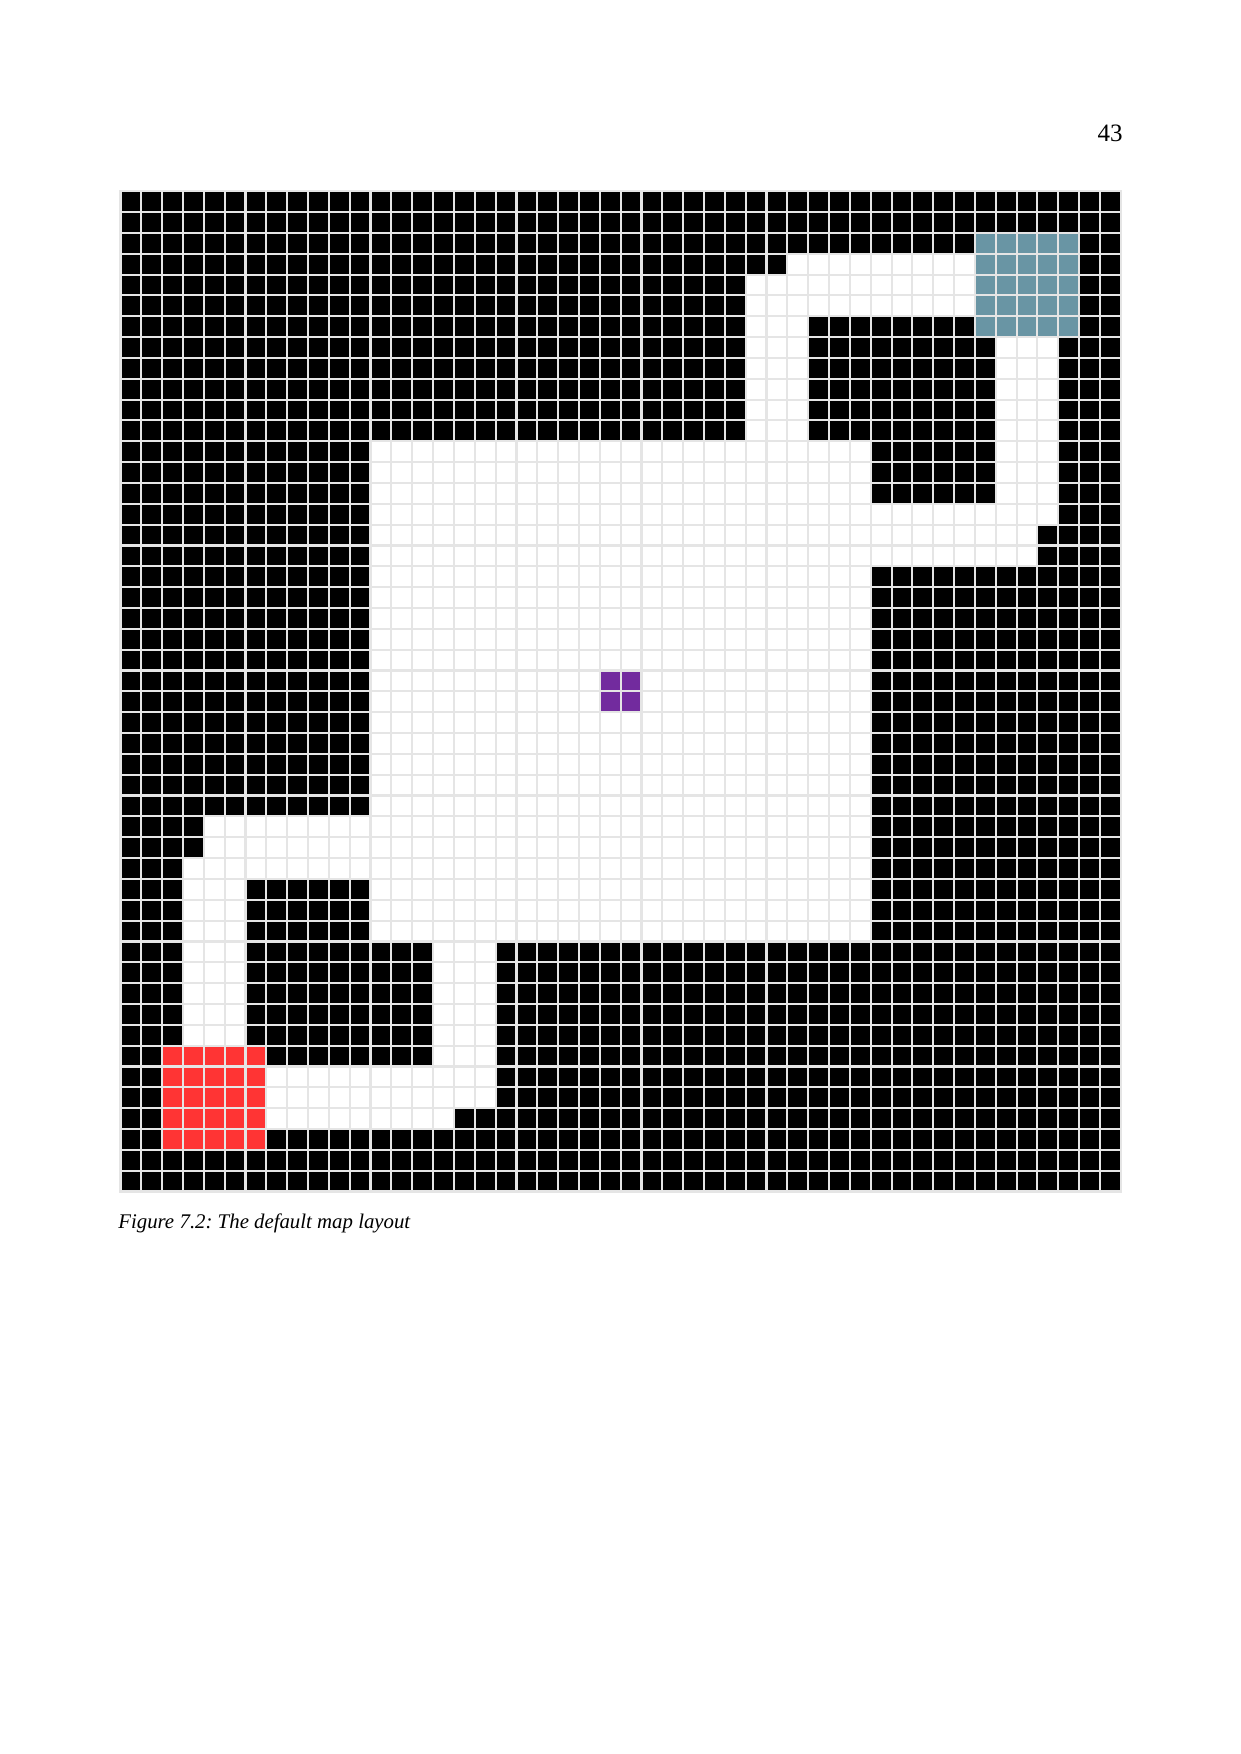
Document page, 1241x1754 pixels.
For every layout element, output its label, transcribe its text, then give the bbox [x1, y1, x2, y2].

text Figure 7.2: The default map layout [118, 189, 1122, 1233]
